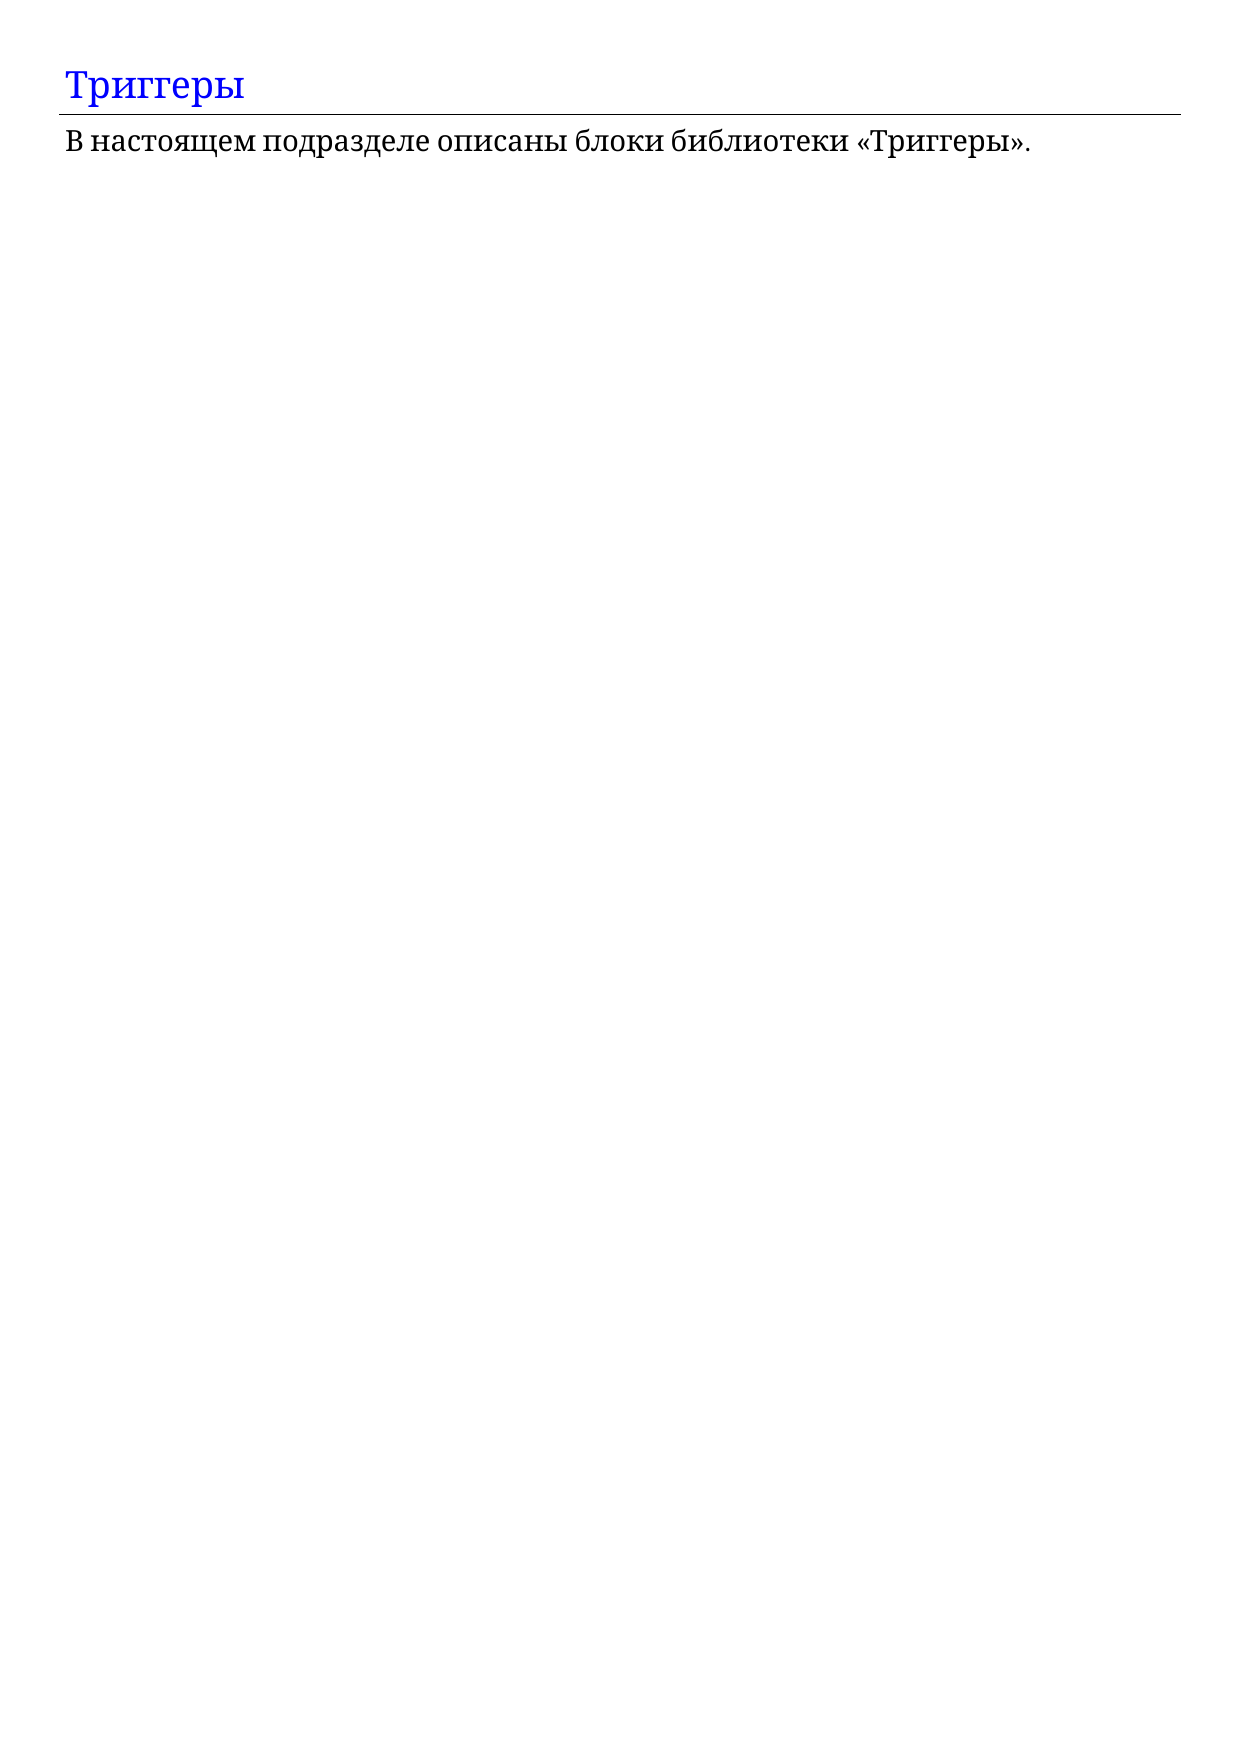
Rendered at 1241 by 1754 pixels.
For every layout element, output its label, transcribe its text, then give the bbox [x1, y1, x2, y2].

table_header Триггеры [59, 59, 1181, 114]
table_cell В настоящем подразделе описаны блоки библиотеки «Триггеры». [59, 115, 1181, 171]
